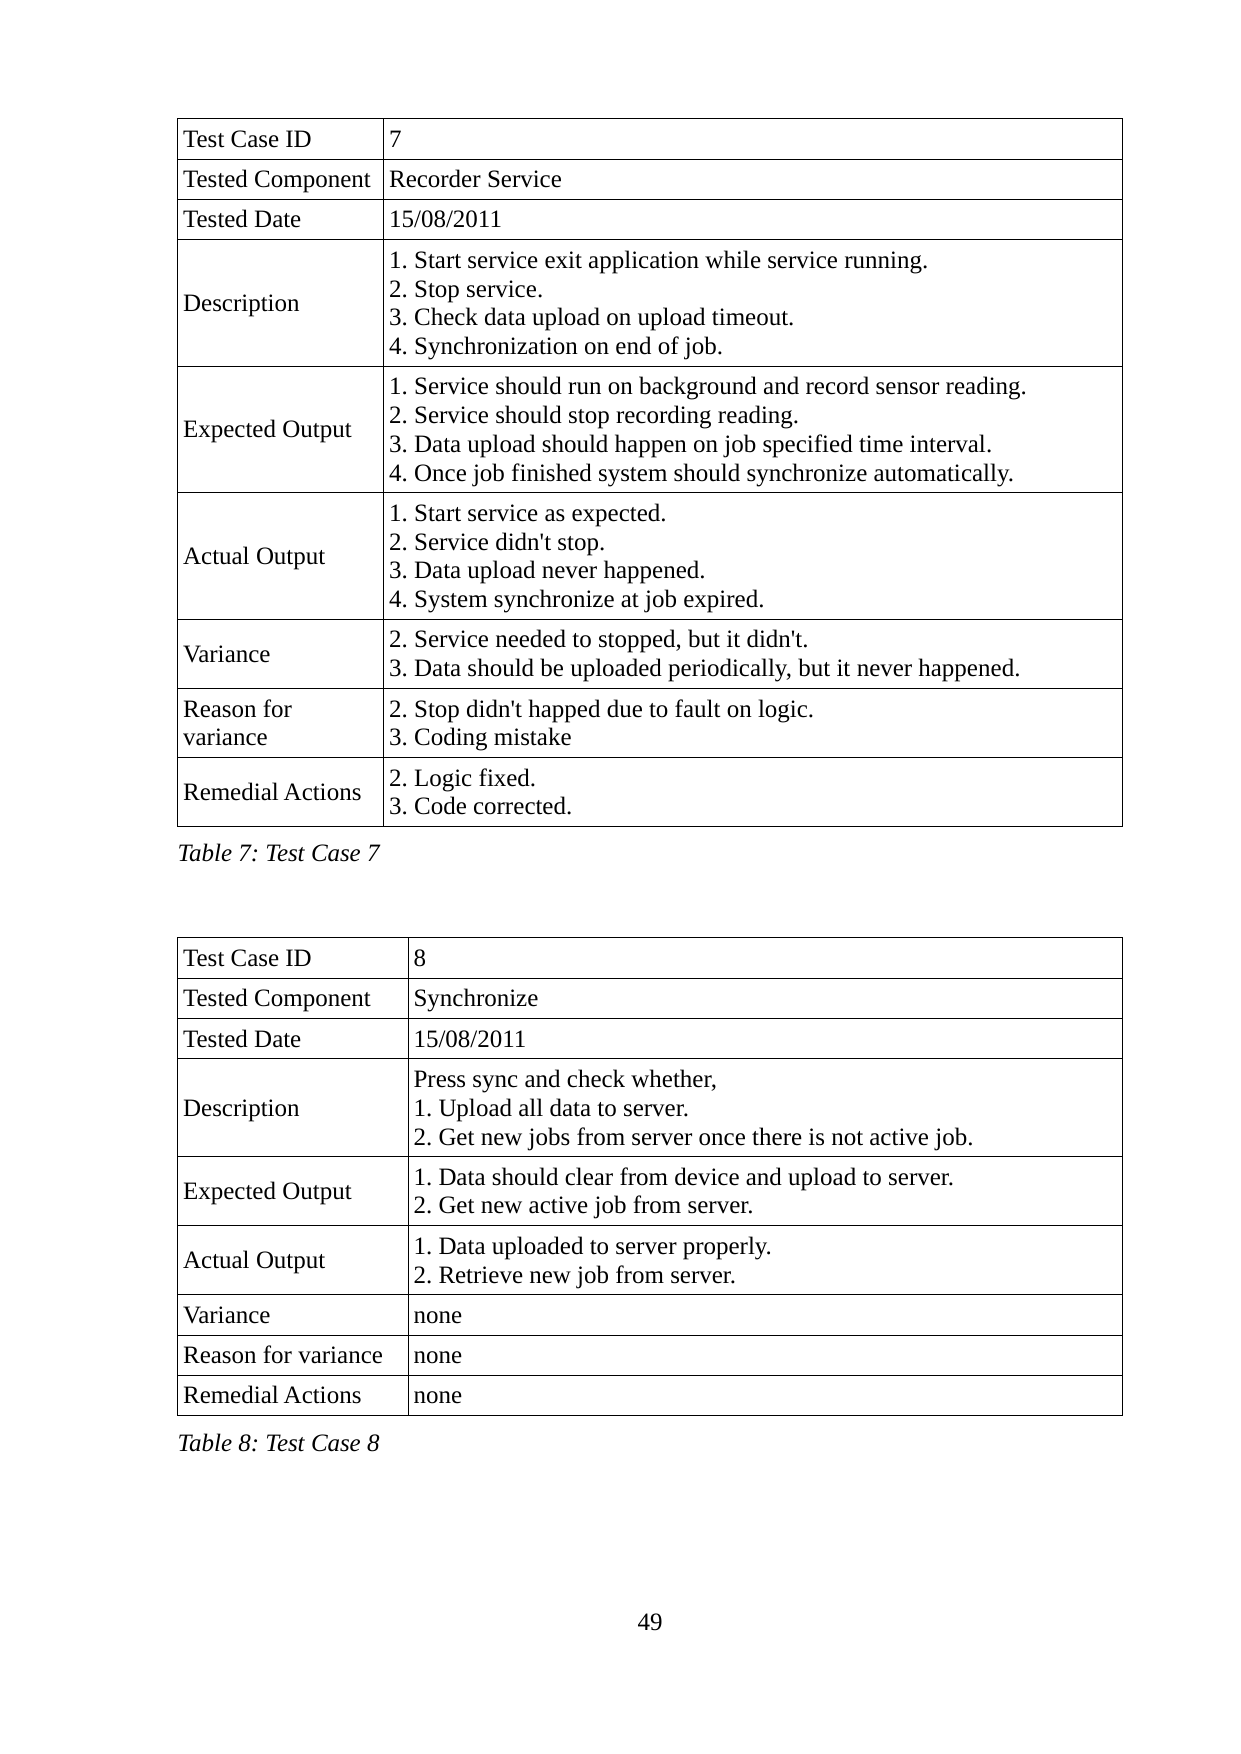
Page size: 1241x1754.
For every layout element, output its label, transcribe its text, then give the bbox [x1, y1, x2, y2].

table_cell Reason for variance [178, 689, 383, 757]
table_cell Remedial Actions [178, 758, 383, 826]
table_cell Tested Component [178, 160, 383, 199]
table_cell 2. Service needed to stopped, but it didn't. 3. Data should be uploaded periodically, but it never happened. [384, 620, 1122, 688]
table_cell Remedial Actions [178, 1376, 408, 1415]
table_cell Tested Date [178, 200, 383, 239]
text Table 7: Test Case 7 [177, 838, 1122, 867]
table_cell Expected Output [178, 1157, 408, 1225]
text Table 8: Test Case 8 [177, 1428, 1122, 1456]
table_cell Variance [178, 1295, 408, 1334]
table_cell Tested Component [178, 979, 408, 1018]
table_cell none [409, 1295, 1122, 1334]
table_header 7 [384, 119, 1122, 158]
table_header Test Case ID [178, 119, 383, 158]
table_cell 1. Start service exit application while service running. 2. Stop service. 3. Check data upload on upload timeout. 4. Synchronization on end of job. [384, 240, 1122, 366]
table_cell Press sync and check whether, 1. Upload all data to server. 2. Get new jobs from server once there is not active job. [409, 1059, 1122, 1156]
table_cell Tested Date [178, 1019, 408, 1058]
table_cell Actual Output [178, 1226, 408, 1294]
table_header 8 [409, 938, 1122, 978]
table_cell Synchronize [409, 979, 1122, 1018]
table_cell 15/08/2011 [384, 200, 1122, 239]
table_cell 1. Data should clear from device and upload to server. 2. Get new active job from server. [409, 1157, 1122, 1225]
table_cell Description [178, 240, 383, 366]
table_cell Description [178, 1059, 408, 1156]
table_cell Actual Output [178, 493, 383, 619]
table_cell 15/08/2011 [409, 1019, 1122, 1058]
table_cell Reason for variance [178, 1336, 408, 1375]
table_cell none [409, 1336, 1122, 1375]
table_cell 1. Data uploaded to server properly. 2. Retrieve new job from server. [409, 1226, 1122, 1294]
table_cell 1. Service should run on background and record sensor reading. 2. Service should stop recording reading. 3. Data upload should happen on job specified time interval. 4. Once job finished system should synchronize automatically. [384, 367, 1122, 492]
table_cell 2. Logic fixed. 3. Code corrected. [384, 758, 1122, 826]
table_cell Variance [178, 620, 383, 688]
table_header Test Case ID [178, 938, 408, 978]
table_cell 2. Stop didn't happed due to fault on logic. 3. Coding mistake [384, 689, 1122, 757]
table_cell Expected Output [178, 367, 383, 492]
table_cell 1. Start service as expected. 2. Service didn't stop. 3. Data upload never happened. 4. System synchronize at job expired. [384, 493, 1122, 619]
table_cell none [409, 1376, 1122, 1415]
table_cell Recorder Service [384, 160, 1122, 199]
